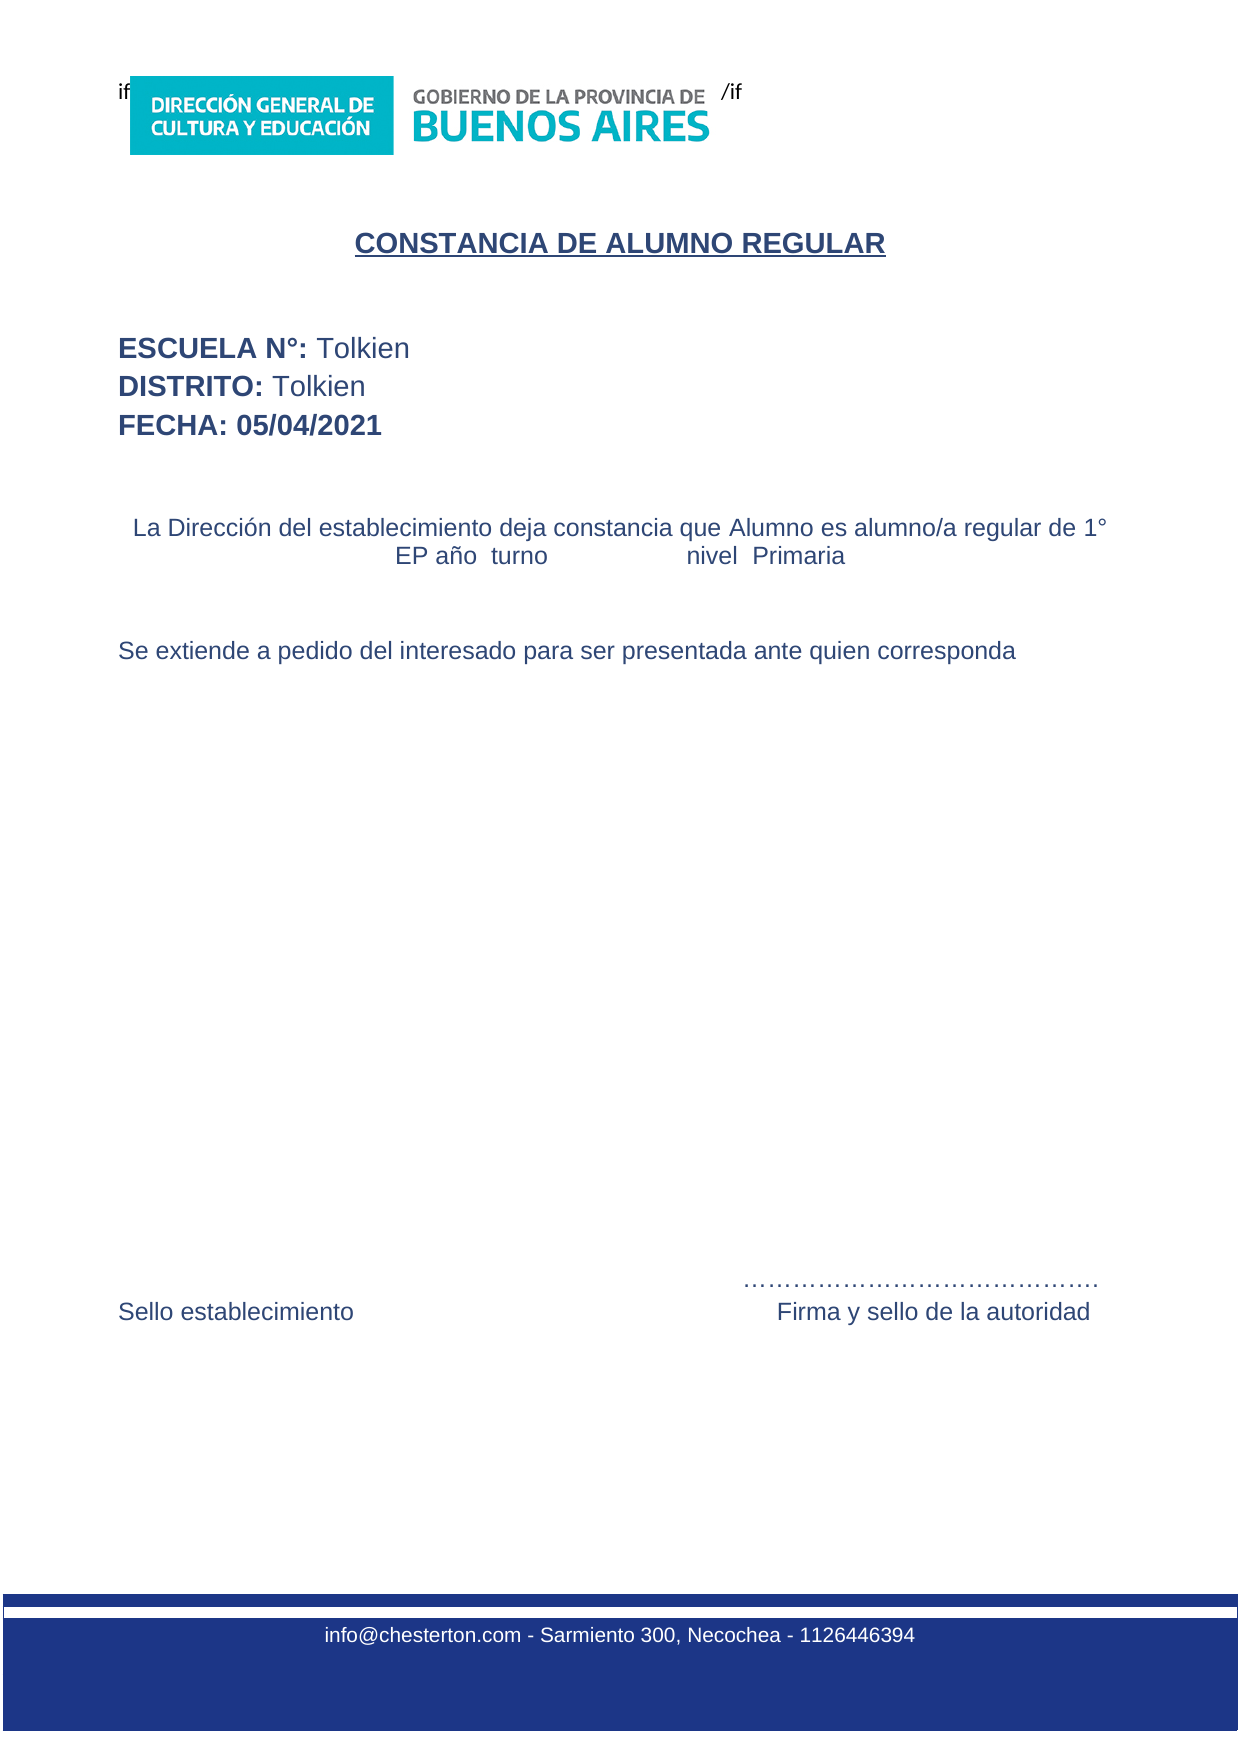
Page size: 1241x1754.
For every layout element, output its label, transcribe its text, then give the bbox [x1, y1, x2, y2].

subtitle FECHA: 05/04/2021 [118, 408, 1122, 442]
subtitle ESCUELA N°: Tolkien [118, 331, 1122, 364]
subtitle Se extiende a pedido del interesado para ser presentada ante quien corresponda [118, 636, 1122, 665]
subtitle DISTRITO: Tolkien [118, 369, 1122, 403]
subtitle Sello establecimiento Firma y sello de la autoridad [118, 1297, 1122, 1325]
subtitle ……………………………………. [118, 1263, 1122, 1292]
subtitle CONSTANCIA DE ALUMNO REGULAR [118, 226, 1122, 260]
text La Dirección del establecimiento deja constancia que Alumno es alumno/a regular de 1° EP año turno nivel Primaria [118, 513, 1122, 570]
picture [130, 76, 721, 155]
